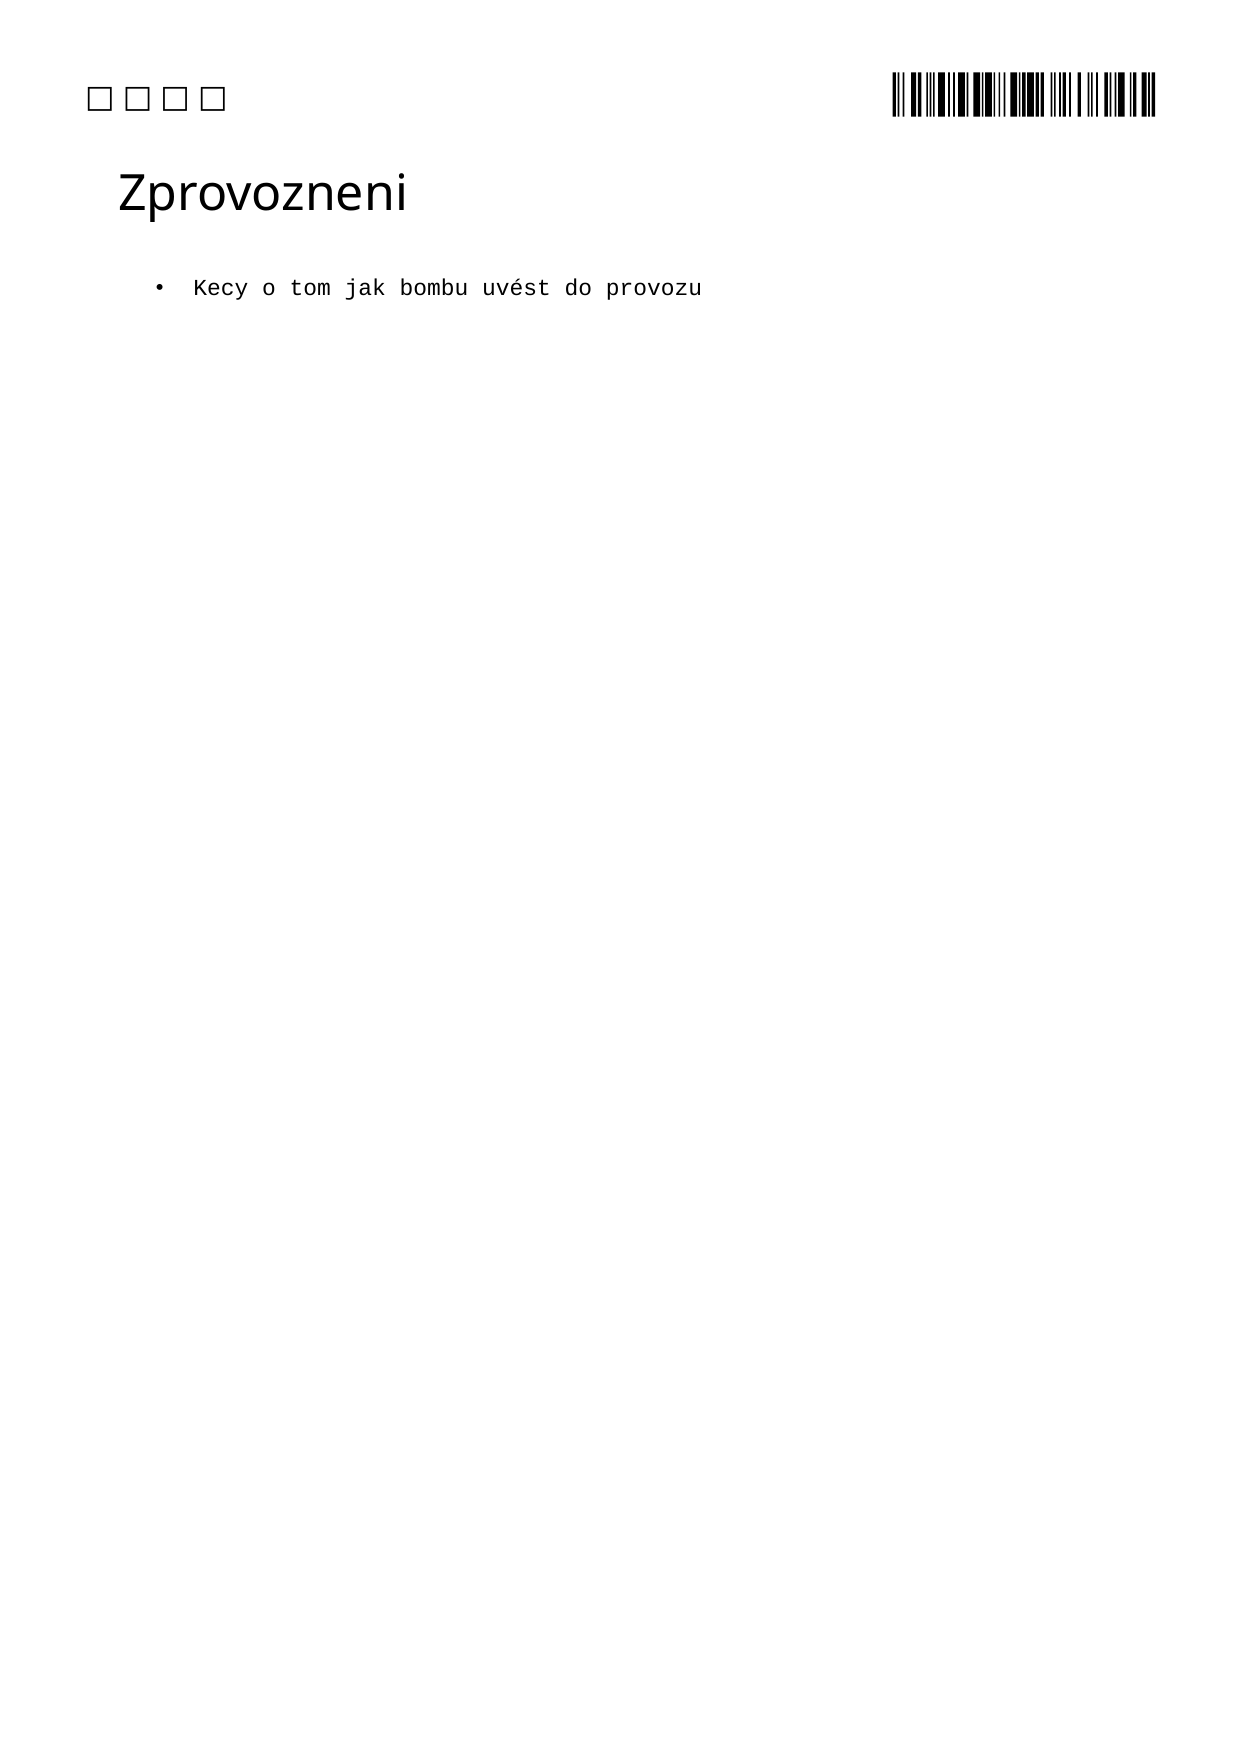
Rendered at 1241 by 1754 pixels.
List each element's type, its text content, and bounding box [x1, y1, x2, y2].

list Kecy o tom jak bombu uvést do provozu [156, 276, 1122, 302]
subtitle Zprovozneni [118, 157, 1122, 225]
